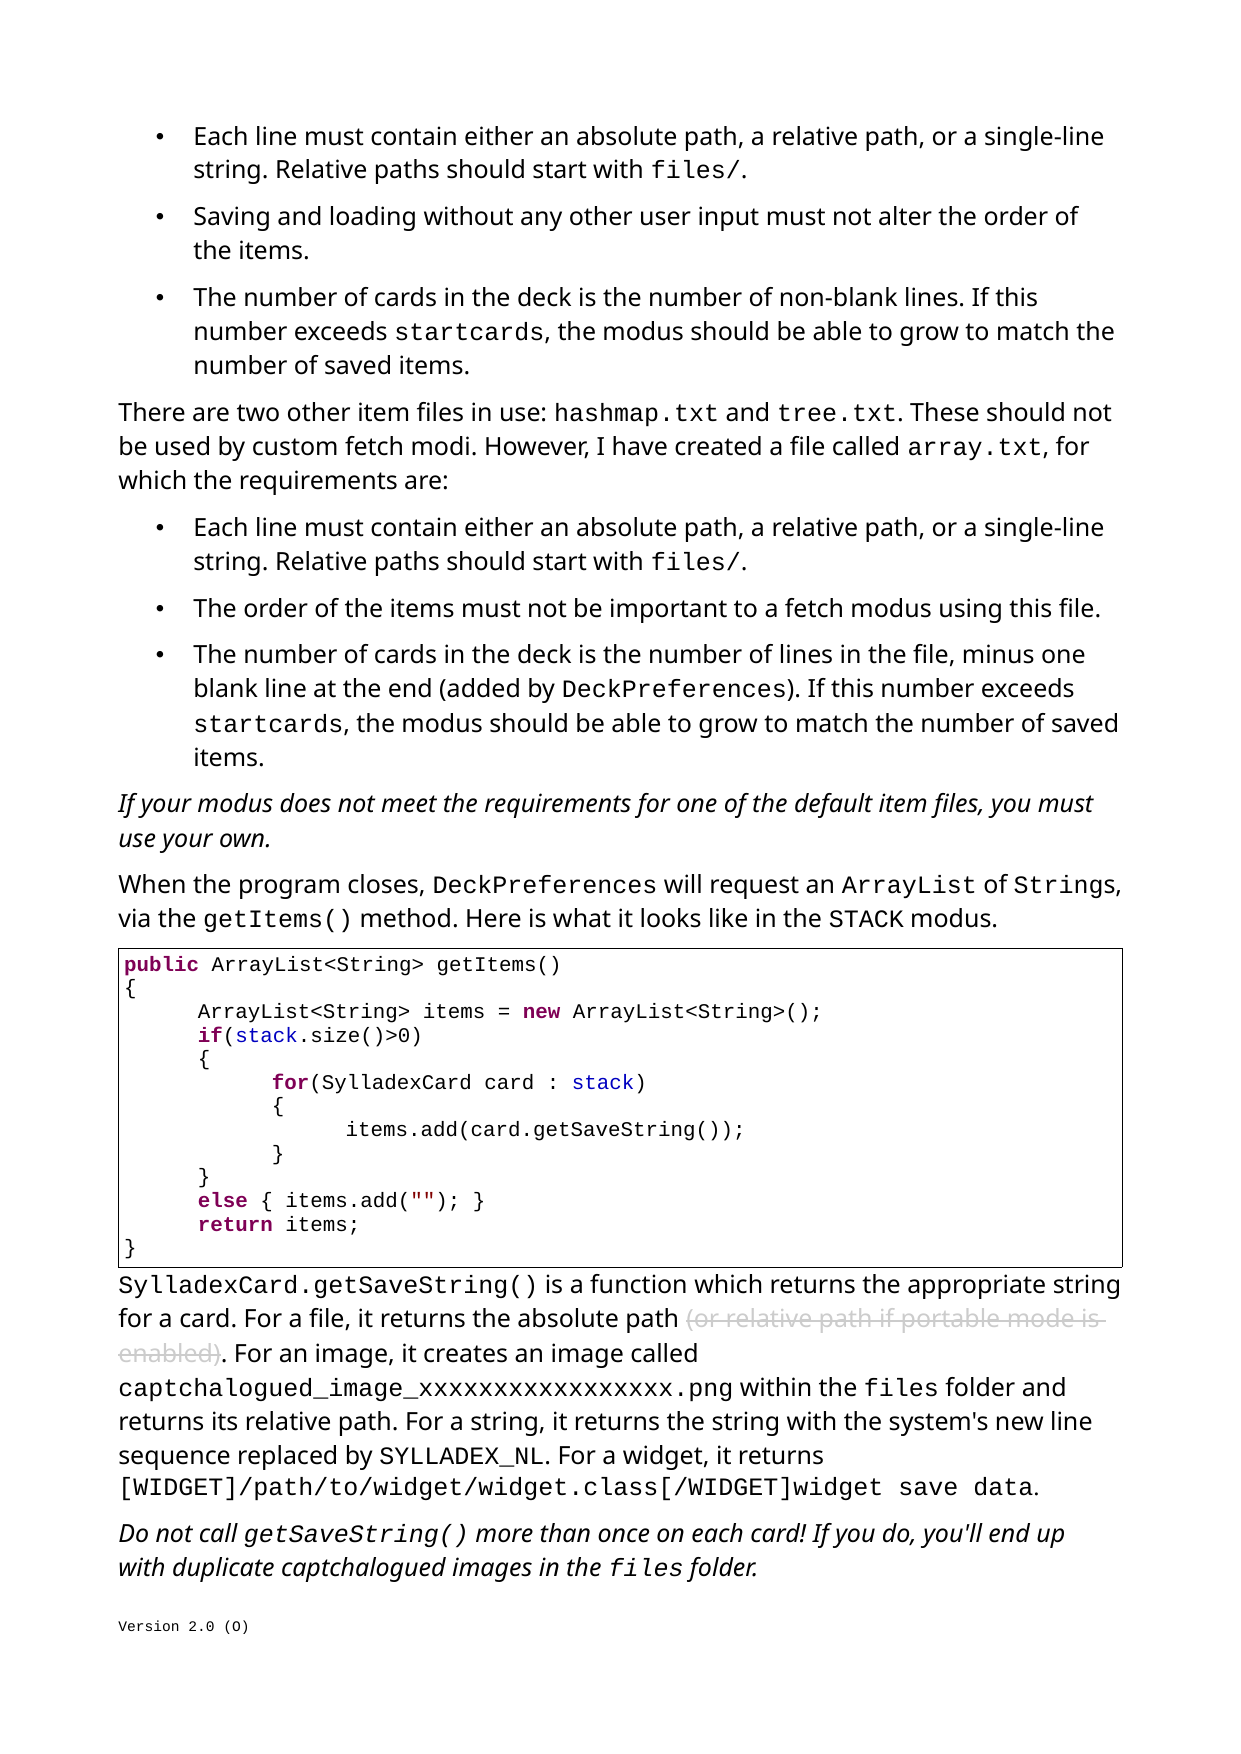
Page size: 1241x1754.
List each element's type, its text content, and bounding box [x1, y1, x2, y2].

text If your modus does not meet the requirements for one of the default item files, you must use your own. [118, 786, 1122, 854]
list Each line must contain either an absolute path, a relative path, or a single-line string. Relative paths should start with files/. [156, 509, 1122, 578]
list Each line must contain either an absolute path, a relative path, or a single-line string. Relative paths should start with files/. [156, 118, 1122, 186]
list The order of the items must not be important to a fetch modus using this file. [156, 590, 1122, 624]
table_header public ArrayList<String> getItems() { ArrayList<String> items = new ArrayList<String>(); if(stack.size()>0) { for(SylladexCard card : stack) { items.add(card.getSaveString()); } } else { items.add(""); } return items; } [119, 949, 1122, 1267]
text There are two other item files in use: hashmap.txt and tree.txt. These should not be used by custom fetch modi. However, I have created a file called array.txt, for which the requirements are: [118, 394, 1122, 497]
list Saving and loading without any other user input must not alter the order of the items. [156, 199, 1122, 267]
list The number of cards in the deck is the number of lines in the file, minus one blank line at the end (added by DeckPreferences). If this number exceeds startcards, the modus should be able to grow to match the number of saved items. [156, 637, 1122, 774]
text When the program closes, DeckPreferences will request an ArrayList of Strings, via the getItems() method. Here is what it looks like in the STACK modus. [118, 867, 1122, 935]
list The number of cards in the deck is the number of non-blank lines. If this number exceeds startcards, the modus should be able to grow to match the number of saved items. [156, 279, 1122, 382]
text SylladexCard.getSaveString() is a function which returns the appropriate string for a card. For a file, it returns the absolute path (or relative path if portable mode is enabled). For an image, it creates an image called captchalogued_image_xxxxxxxxxxxxxxxxx.png within the files folder and returns its relative path. For a string, it returns the string with the system's new line sequence replaced by SYLLADEX_NL. For a widget, it returns [WIDGET]/path/to/widget/widget.class[/WIDGET]widget save data. [118, 1268, 1122, 1503]
text Do not call getSaveString() more than once on each card! If you do, you'll end up with duplicate captchalogued images in the files folder. [118, 1515, 1122, 1584]
